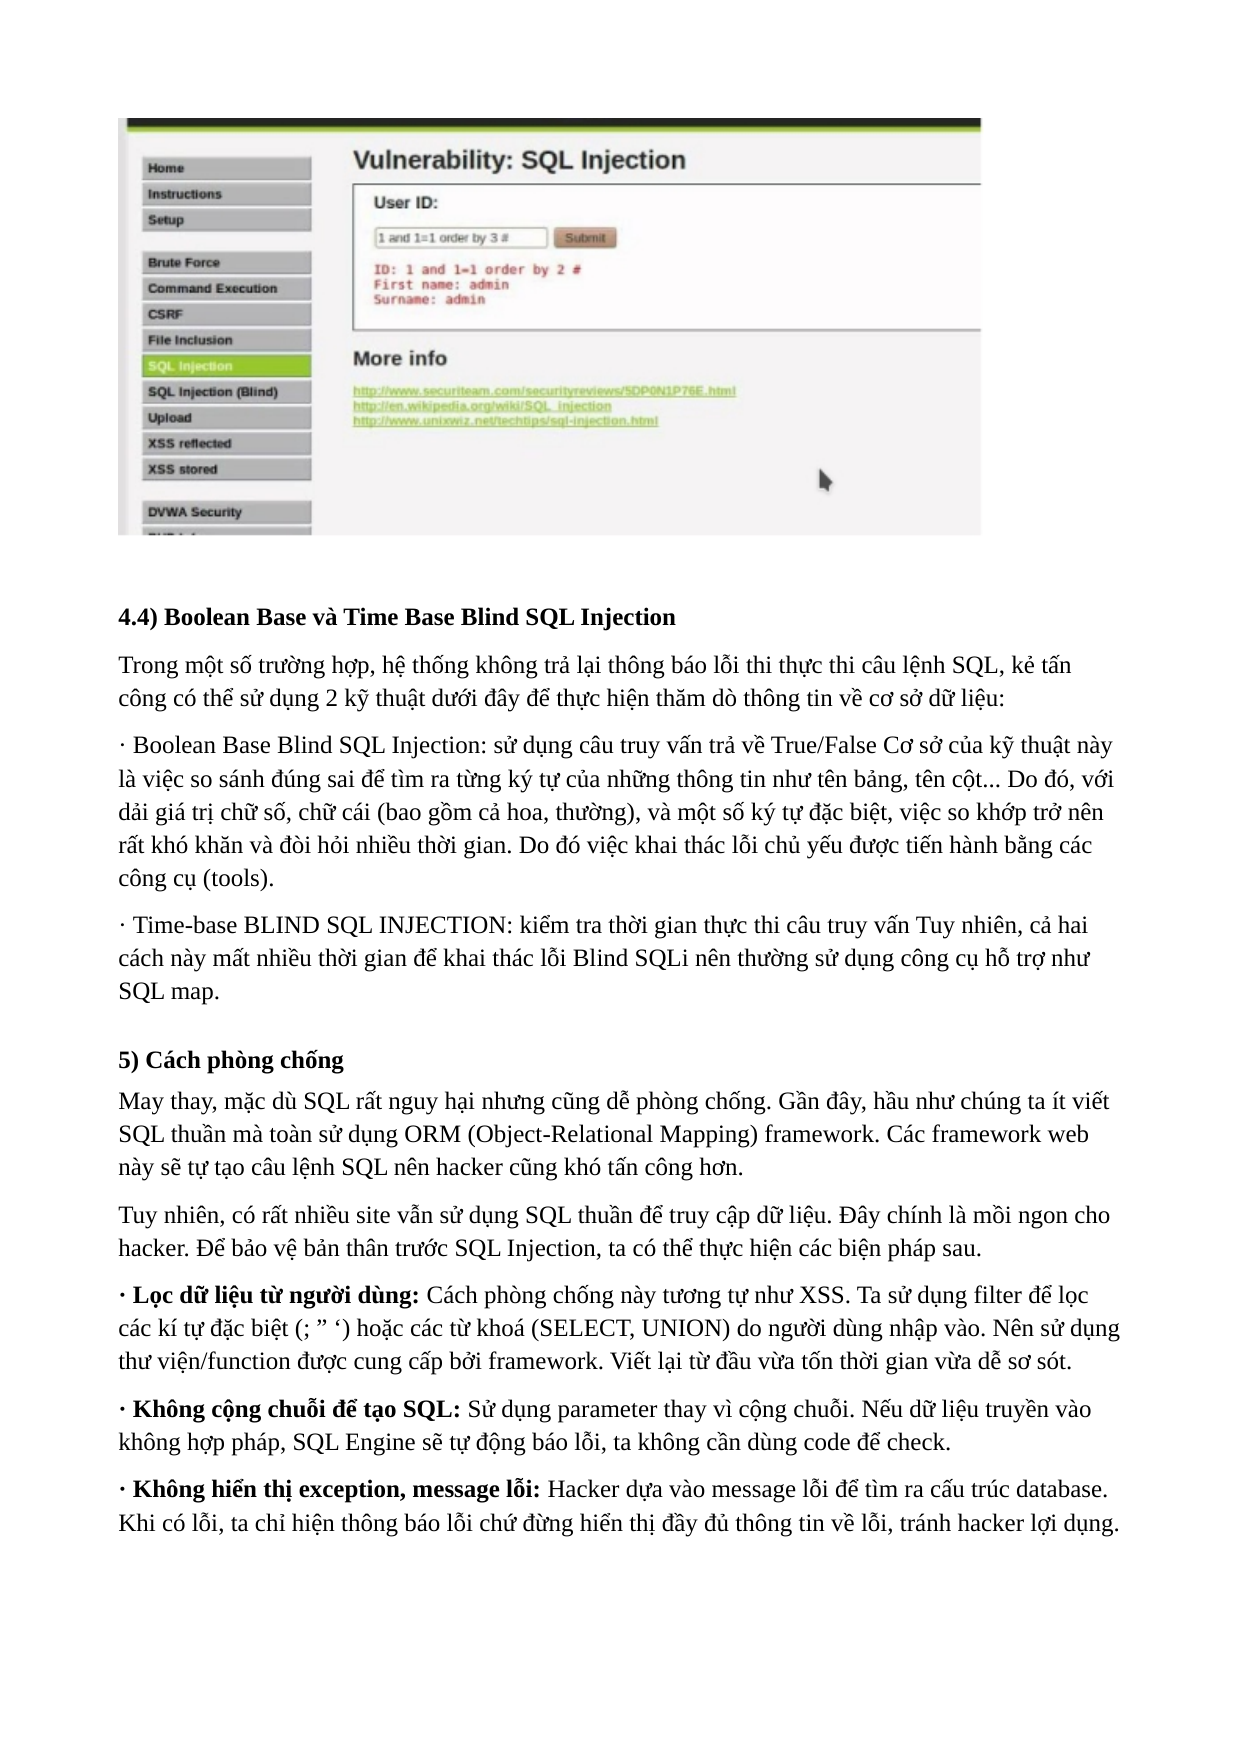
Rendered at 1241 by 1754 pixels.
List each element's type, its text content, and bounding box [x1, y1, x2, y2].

subtitle 5) Cách phòng chống [118, 1045, 1122, 1073]
text Trong một số trường hợp, hệ thống không trả lại thông báo lỗi thi thực thi câu lệnh SQL, kẻ tấn công có thể sử dụng 2 kỹ thuật dưới đây để thực hiện thăm dò thông tin về cơ sở dữ liệu: [118, 650, 1122, 712]
text Tuy nhiên, có rất nhiều site vẫn sử dụng SQL thuần để truy cập dữ liệu. Đây chính là mồi ngon cho hacker. Để bảo vệ bản thân trước SQL Injection, ta có thể thực hiện các biện pháp sau. [118, 1200, 1122, 1261]
text · Time-base BLIND SQL INJECTION: kiểm tra thời gian thực thi câu truy vấn Tuy nhiên, cả hai cách này mất nhiều thời gian để khai thác lỗi Blind SQLi nên thường sử dụng công cụ hỗ trợ như SQL map. [118, 910, 1122, 1005]
picture [118, 118, 984, 537]
text · Lọc dữ liệu từ người dùng: Cách phòng chống này tương tự như XSS. Ta sử dụng filter để lọc các kí tự đặc biệt (; ” ‘) hoặc các từ khoá (SELECT, UNION) do người dùng nhập vào. Nên sử dụng thư viện/function được cung cấp bởi framework. Viết lại từ đầu vừa tốn thời gian vừa dễ sơ sót. [118, 1280, 1122, 1375]
text May thay, mặc dù SQL rất nguy hại nhưng cũng dễ phòng chống. Gần đây, hầu như chúng ta ít viết SQL thuần mà toàn sử dụng ORM (Object-Relational Mapping) framework. Các framework web này sẽ tự tạo câu lệnh SQL nên hacker cũng khó tấn công hơn. [118, 1086, 1122, 1181]
text 4.4) Boolean Base và Time Base Blind SQL Injection [118, 602, 1122, 631]
text · Không hiển thị exception, message lỗi: Hacker dựa vào message lỗi để tìm ra cấu trúc database. Khi có lỗi, ta chỉ hiện thông báo lỗi chứ đừng hiển thị đầy đủ thông tin về lỗi, tránh hacker lợi dụng. [118, 1474, 1122, 1536]
text · Không cộng chuỗi để tạo SQL: Sử dụng parameter thay vì cộng chuỗi. Nếu dữ liệu truyền vào không hợp pháp, SQL Engine sẽ tự động báo lỗi, ta không cần dùng code để check. [118, 1394, 1122, 1456]
text · Boolean Base Blind SQL Injection: sử dụng câu truy vấn trả về True/False Cơ sở của kỹ thuật này là việc so sánh đúng sai để tìm ra từng ký tự của những thông tin như tên bảng, tên cột... Do đó, với dải giá trị chữ số, chữ cái (bao gồm cả hoa, thường), và một số ký tự đặc biệt, việc so khớp trở nên rất khó khăn và đòi hỏi nhiều thời gian. Do đó việc khai thác lỗi chủ yếu được tiến hành bằng các công cụ (tools). [118, 731, 1122, 891]
